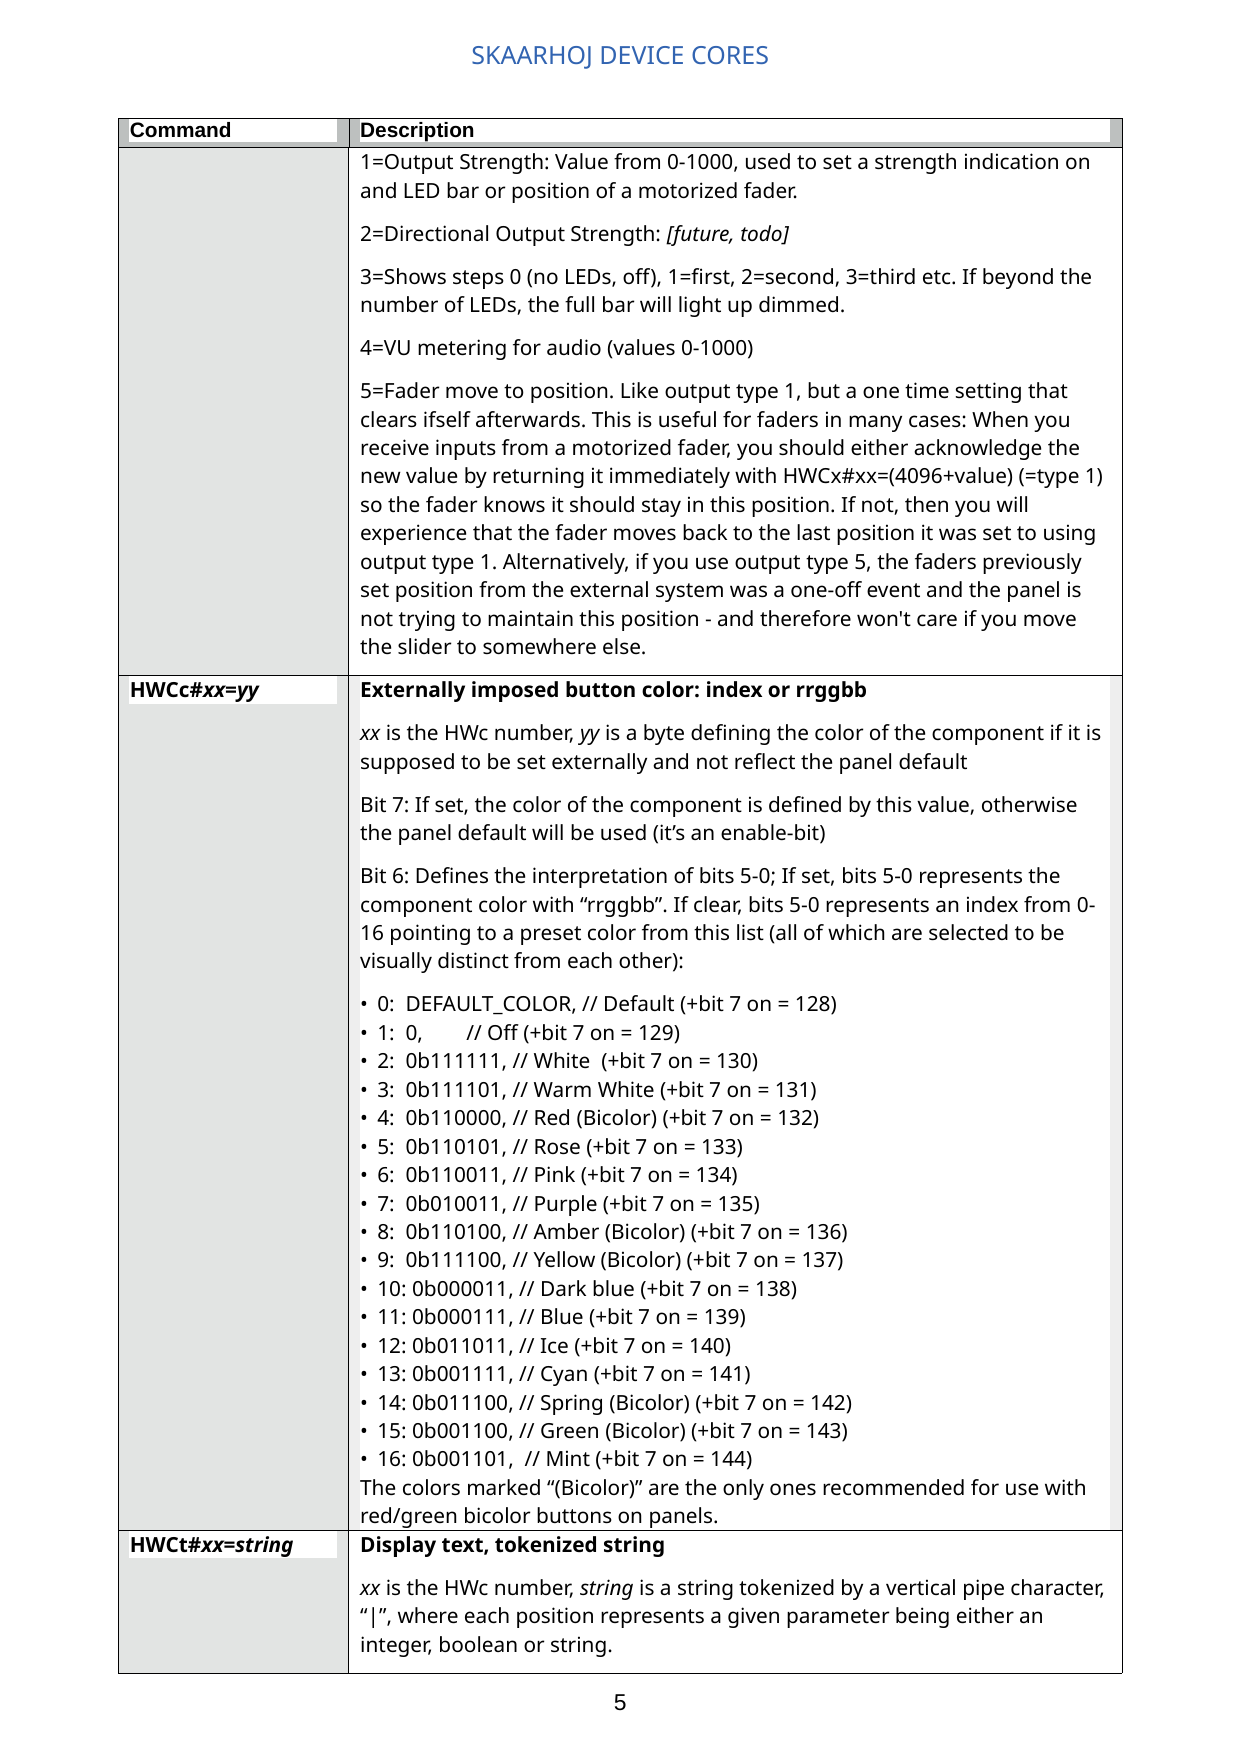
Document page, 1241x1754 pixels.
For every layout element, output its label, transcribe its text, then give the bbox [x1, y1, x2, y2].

table_cell Display text, tokenized string xx is the HWc number, string is a string tokenized by a vertical pipe character, “|”, where each position represents a given parameter being either an integer, boolean or string. The format of string follows this: [value]|[format]|[fine]|[Title]|[isLabel]|[label 1 ]|[label 2]|[value2]|[values pair]|[scale]|[scale range low]|[scale range high]|[scale limit low]|[scale limit high]|[img] string may not be longer than 63 chars [value] is a 16 bit integer representing the numerical value to be shown. If empty, it will not render at all (like format=7). [format] defines how [value] is formated: 0=Integer, 1=10e-3 Float w/2 dec. points, 2=Percent, 3=dB, 4=Frames, 5=1/[value], 6=Kelvin, 7=Hidden, 8=10e-3 Float w/3 dec., 9=10e-2 Float w/2 dec., 10=1 Textline (Title & value=size 1-4), 11=2 Textlines (Label 1, Label 2 & value=size 1-2). Default if empty is Integer. [fine] is a boolean (0/1) that sets whether the fine indicator is shown under title bar. [Title] defines the title string shown in the top of the display. Up to 10 chars long. [isLabel] is a boolean (0/1) that sets if the title bar should be rendered as a “label”. This is a convention used on SKAARHOJ controllers to indicate whether the content of a display shows the state of a given parameter (the current value) or if the display shows a label that indicates what will happen if the associated control component is triggered. Default is to show “state” which is indicated by a solid bar underlying the text. In “label” mode the title is rendered with only a thin line underneath. [label 1] First text line under title. If [label 2] is omitted it will be printed in large font (5 chars). Up to 10 chars long. If small text is preferred without invoking [label 2], please set [value2] to something. [label 2] Second text line under title. If not empty, both [label 1] and [label 2] will print in small letters. [value2] Represents a second value. This is used if you use [label 1] and [label 2] as prefixes for [value] and [value2] along with settings for[values pair] [values pair] ranges from 1-4 and indicates 4 variations of boxing of value pairs. [scale][scale range low]|[scale range high]|[scale limit low]|[scale limit high] indicates different types of scales in the bottom of the graphic that can show a range of a given value. [img] is an index to a system stored media graphic file. Please check out the section later in this document for examples! Caching: To speed up repeated usage of the same content, you can assign a 15 bit hash number which can be used to recall it again. To indicate that a string should be cached, simply prefix it with "{CS:xxxxx}" where xxxxx is a 15 bit decimal unique non-zero idenfication number of your choice. To later set the same content again, but using the cached content, simply send a string with "{CR:xxxxx}" and nothing more. Notice that a successful recall may only work for the same display type, otherwise it can appear scrambled. Also caching will only work for 64x32 displays. Caching has to be enabled and there is a limited number of slots available.... (more to come) [349, 1531, 1122, 1673]
table_cell 1=Output Strength: Value from 0-1000, used to set a strength indication on and LED bar or position of a motorized fader. 2=Directional Output Strength: [future, todo] 3=Shows steps 0 (no LEDs, off), 1=first, 2=second, 3=third etc. If beyond the number of LEDs, the full bar will light up dimmed. 4=VU metering for audio (values 0-1000) 5=Fader move to position. Like output type 1, but a one time setting that clears ifself afterwards. This is useful for faders in many cases: When you receive inputs from a motorized fader, you should either acknowledge the new value by returning it immediately with HWCx#xx=(4096+value) (=type 1) so the fader knows it should stay in this position. If not, then you will experience that the fader moves back to the last position it was set to using output type 1. Alternatively, if you use output type 5, the faders previously set position from the external system was a one-off event and the panel is not trying to maintain this position - and therefore won't care if you move the slider to somewhere else. [349, 148, 1122, 675]
table_header Description [350, 119, 1122, 147]
table_cell HWCc#xx=yy [119, 676, 348, 1530]
table_cell [119, 148, 348, 675]
table_cell HWCt#xx=string [119, 1531, 348, 1673]
table_header Command [119, 119, 349, 147]
